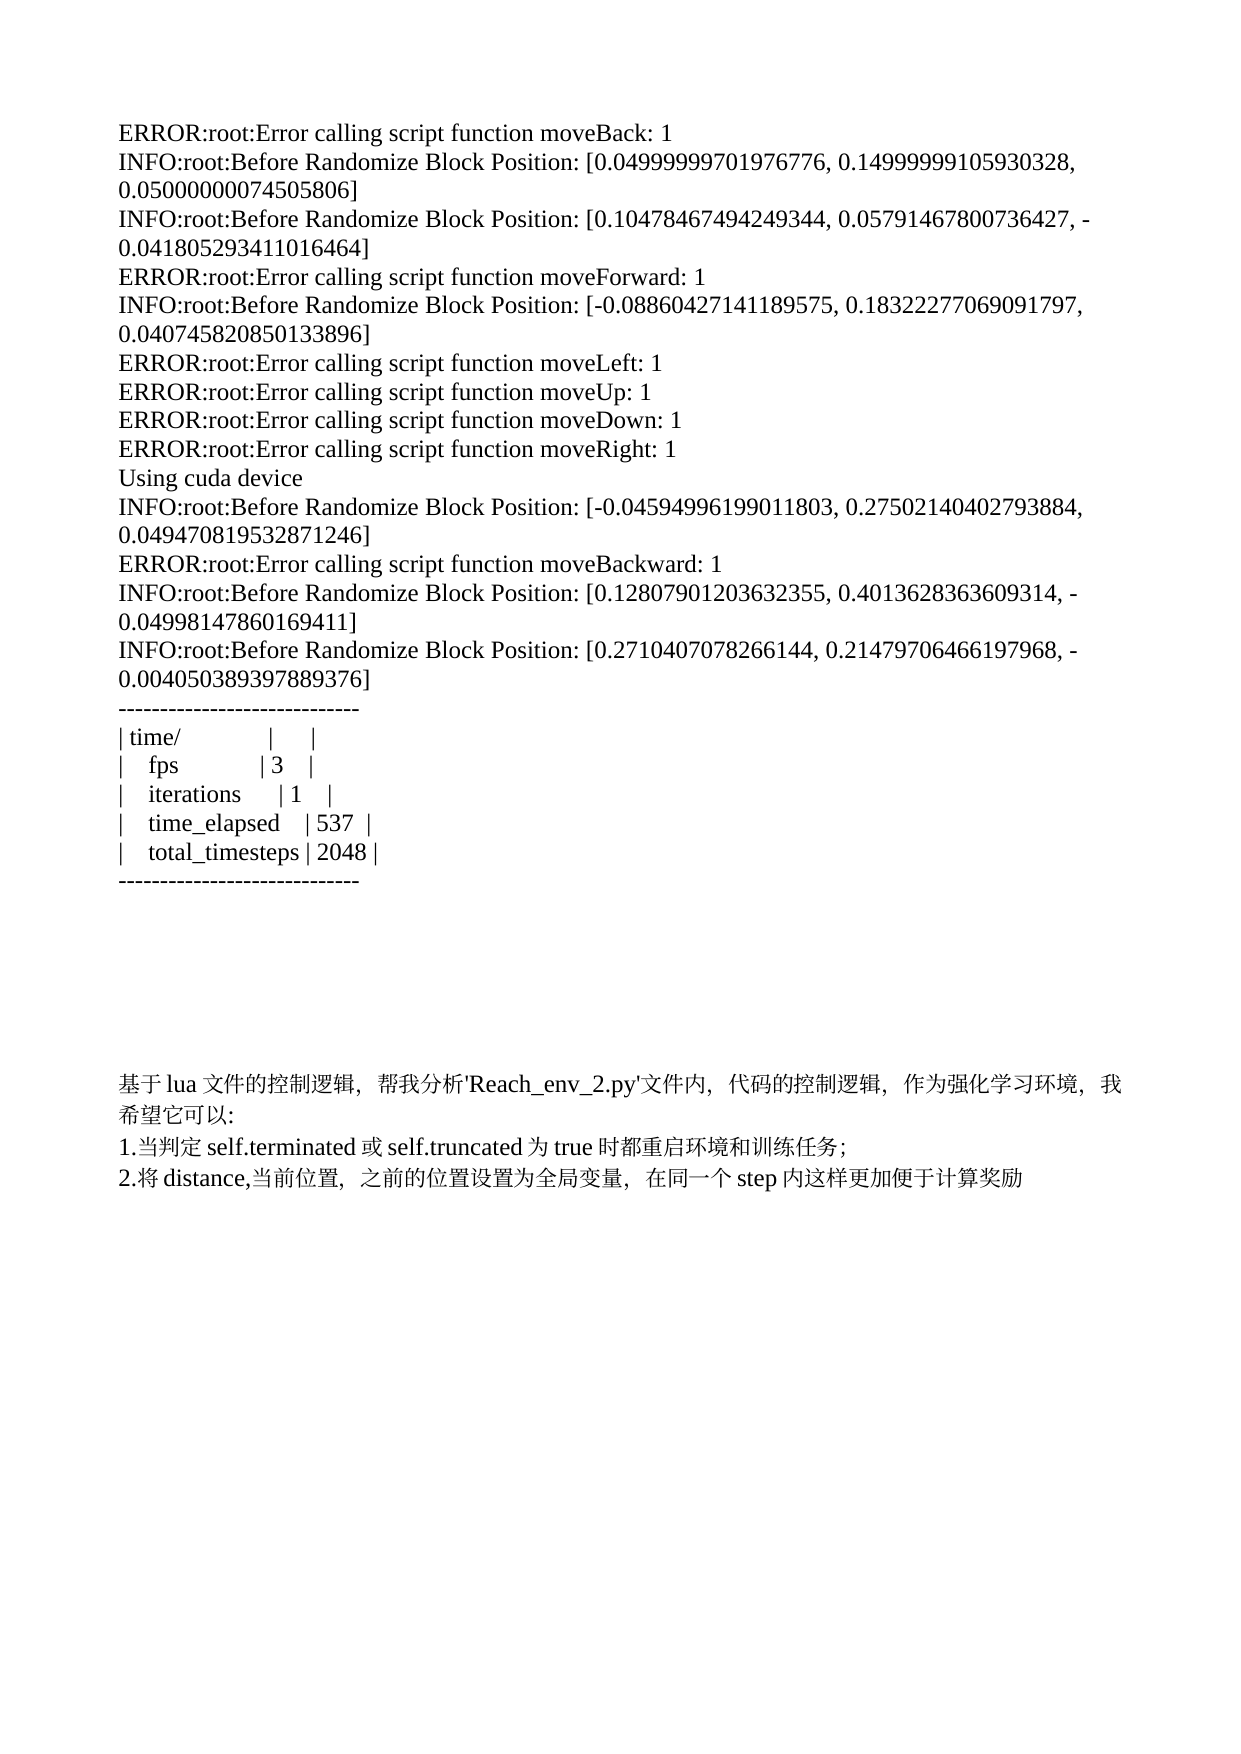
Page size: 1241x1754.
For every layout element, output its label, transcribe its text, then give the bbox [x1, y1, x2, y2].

text INFO:root:Before Randomize Block Position: [0.10478467494249344, 0.05791467800736427, -0.041805293411016464] [118, 204, 1122, 262]
text ERROR:root:Error calling script function moveDown: 1 [118, 406, 1122, 434]
text ----------------------------- [118, 866, 1122, 894]
text ERROR:root:Error calling script function moveUp: 1 [118, 377, 1122, 406]
text | iterations | 1 | [118, 779, 1122, 808]
text INFO:root:Before Randomize Block Position: [-0.08860427141189575, 0.18322277069091797, 0.040745820850133896] [118, 291, 1122, 348]
text INFO:root:Before Randomize Block Position: [-0.04594996199011803, 0.27502140402793884, 0.049470819532871246] [118, 492, 1122, 549]
text ERROR:root:Error calling script function moveBack: 1 [118, 118, 1122, 147]
text 基于lua文件的控制逻辑，帮我分析'Reach_env_2.py'文件内，代码的控制逻辑，作为强化学习环境，我希望它可以: 1.当判定self.terminated或self.truncated为true时都重启环境和训练任务； 2.将distance,当前位置，之前的位置设置为全局变量，在同一个step内这样更加便于计算奖励 [118, 1067, 1122, 1193]
text ----------------------------- [118, 693, 1122, 722]
text Using cuda device [118, 463, 1122, 492]
text ERROR:root:Error calling script function moveForward: 1 [118, 262, 1122, 291]
text | fps | 3 | [118, 751, 1122, 779]
text INFO:root:Before Randomize Block Position: [0.12807901203632355, 0.4013628363609314, -0.04998147860169411] [118, 578, 1122, 636]
text | time/ | | [118, 722, 1122, 751]
text ERROR:root:Error calling script function moveRight: 1 [118, 434, 1122, 463]
text INFO:root:Before Randomize Block Position: [0.2710407078266144, 0.21479706466197968, -0.004050389397889376] [118, 636, 1122, 693]
text | total_timesteps | 2048 | [118, 837, 1122, 866]
text ERROR:root:Error calling script function moveLeft: 1 [118, 348, 1122, 377]
text | time_elapsed | 537 | [118, 808, 1122, 837]
text ERROR:root:Error calling script function moveBackward: 1 [118, 549, 1122, 578]
text INFO:root:Before Randomize Block Position: [0.04999999701976776, 0.14999999105930328, 0.05000000074505806] [118, 147, 1122, 204]
